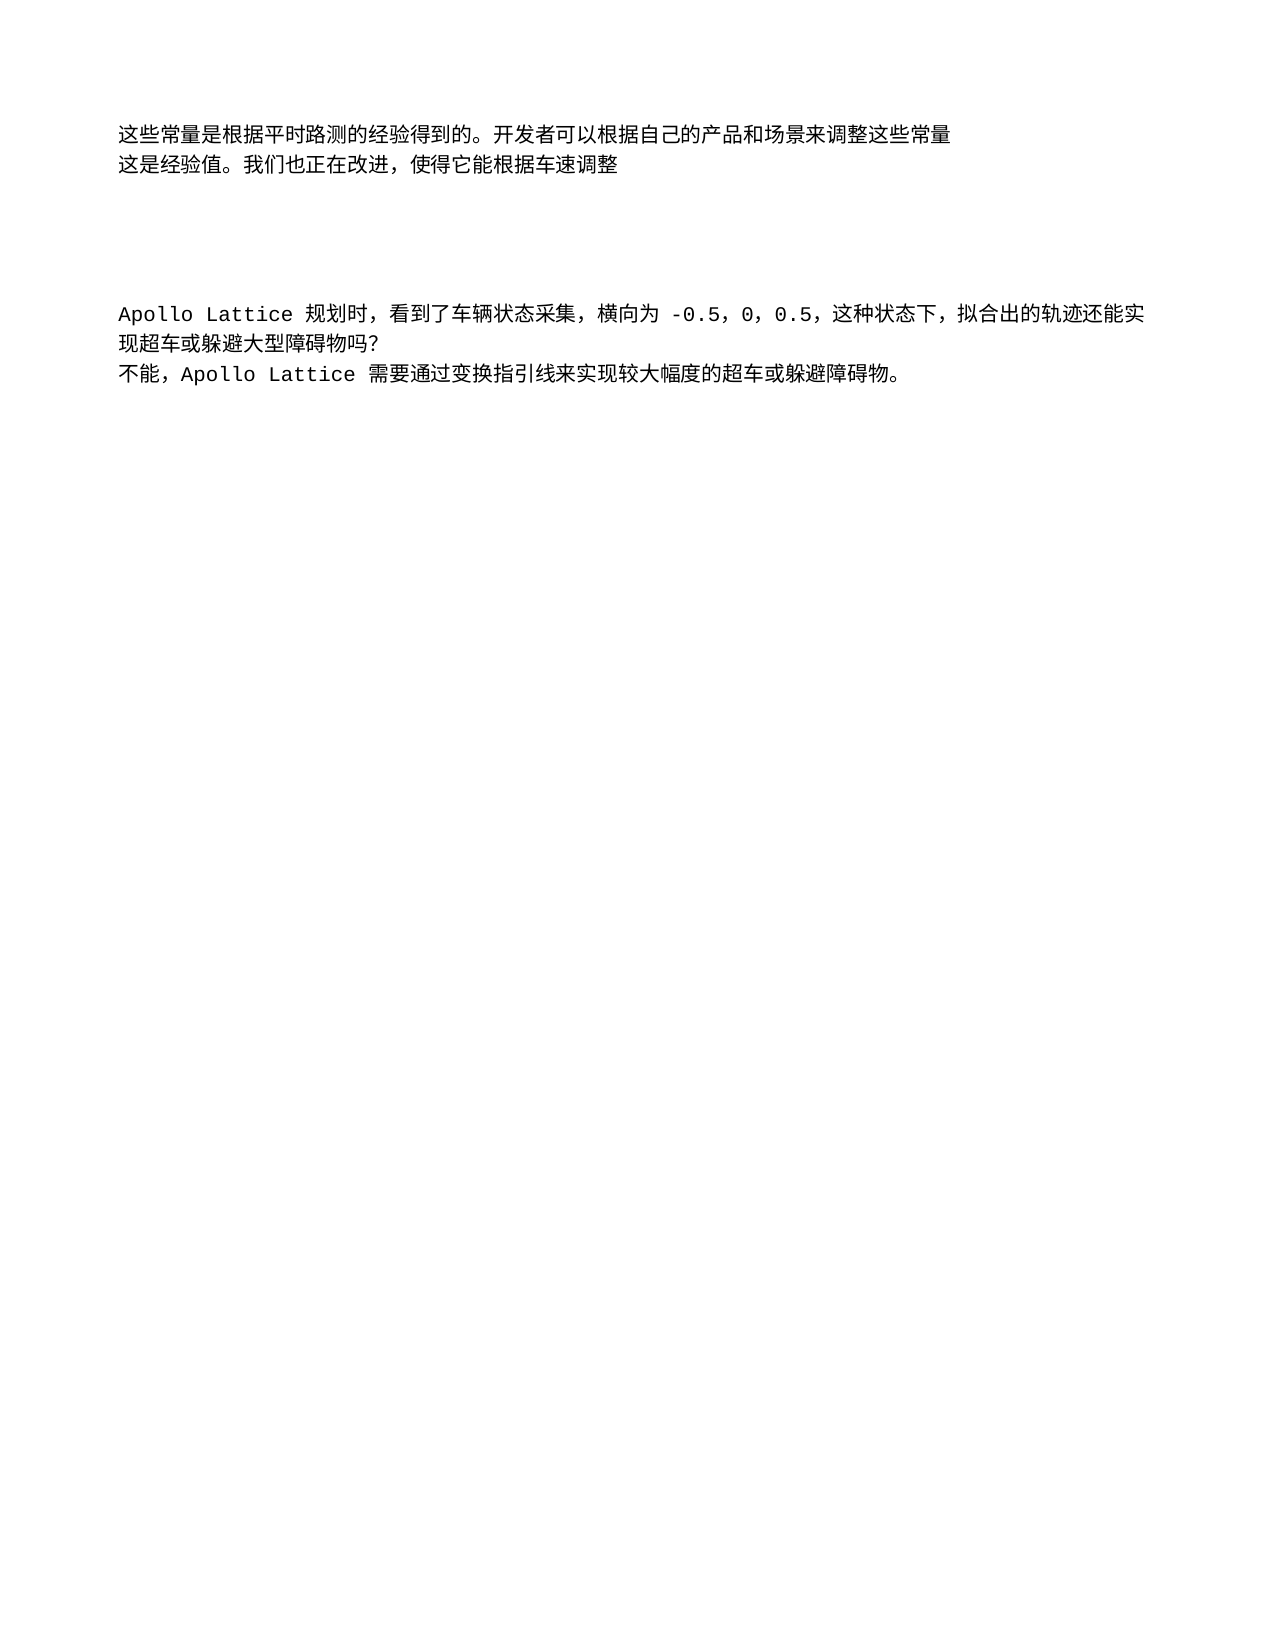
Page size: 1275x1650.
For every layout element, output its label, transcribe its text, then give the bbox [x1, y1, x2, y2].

text 这是经验值。我们也正在改进，使得它能根据车速调整 [118, 148, 1157, 178]
text 这些常量是根据平时路测的经验得到的。开发者可以根据自己的产品和场景来调整这些常量 [118, 118, 1157, 148]
text Apollo Lattice 规划时，看到了车辆状态采集，横向为 -0.5，0，0.5，这种状态下，拟合出的轨迹还能实现超车或躲避大型障碍物吗？ [118, 297, 1157, 357]
text 不能，Apollo Lattice 需要通过变换指引线来实现较大幅度的超车或躲避障碍物。 [118, 357, 1157, 388]
